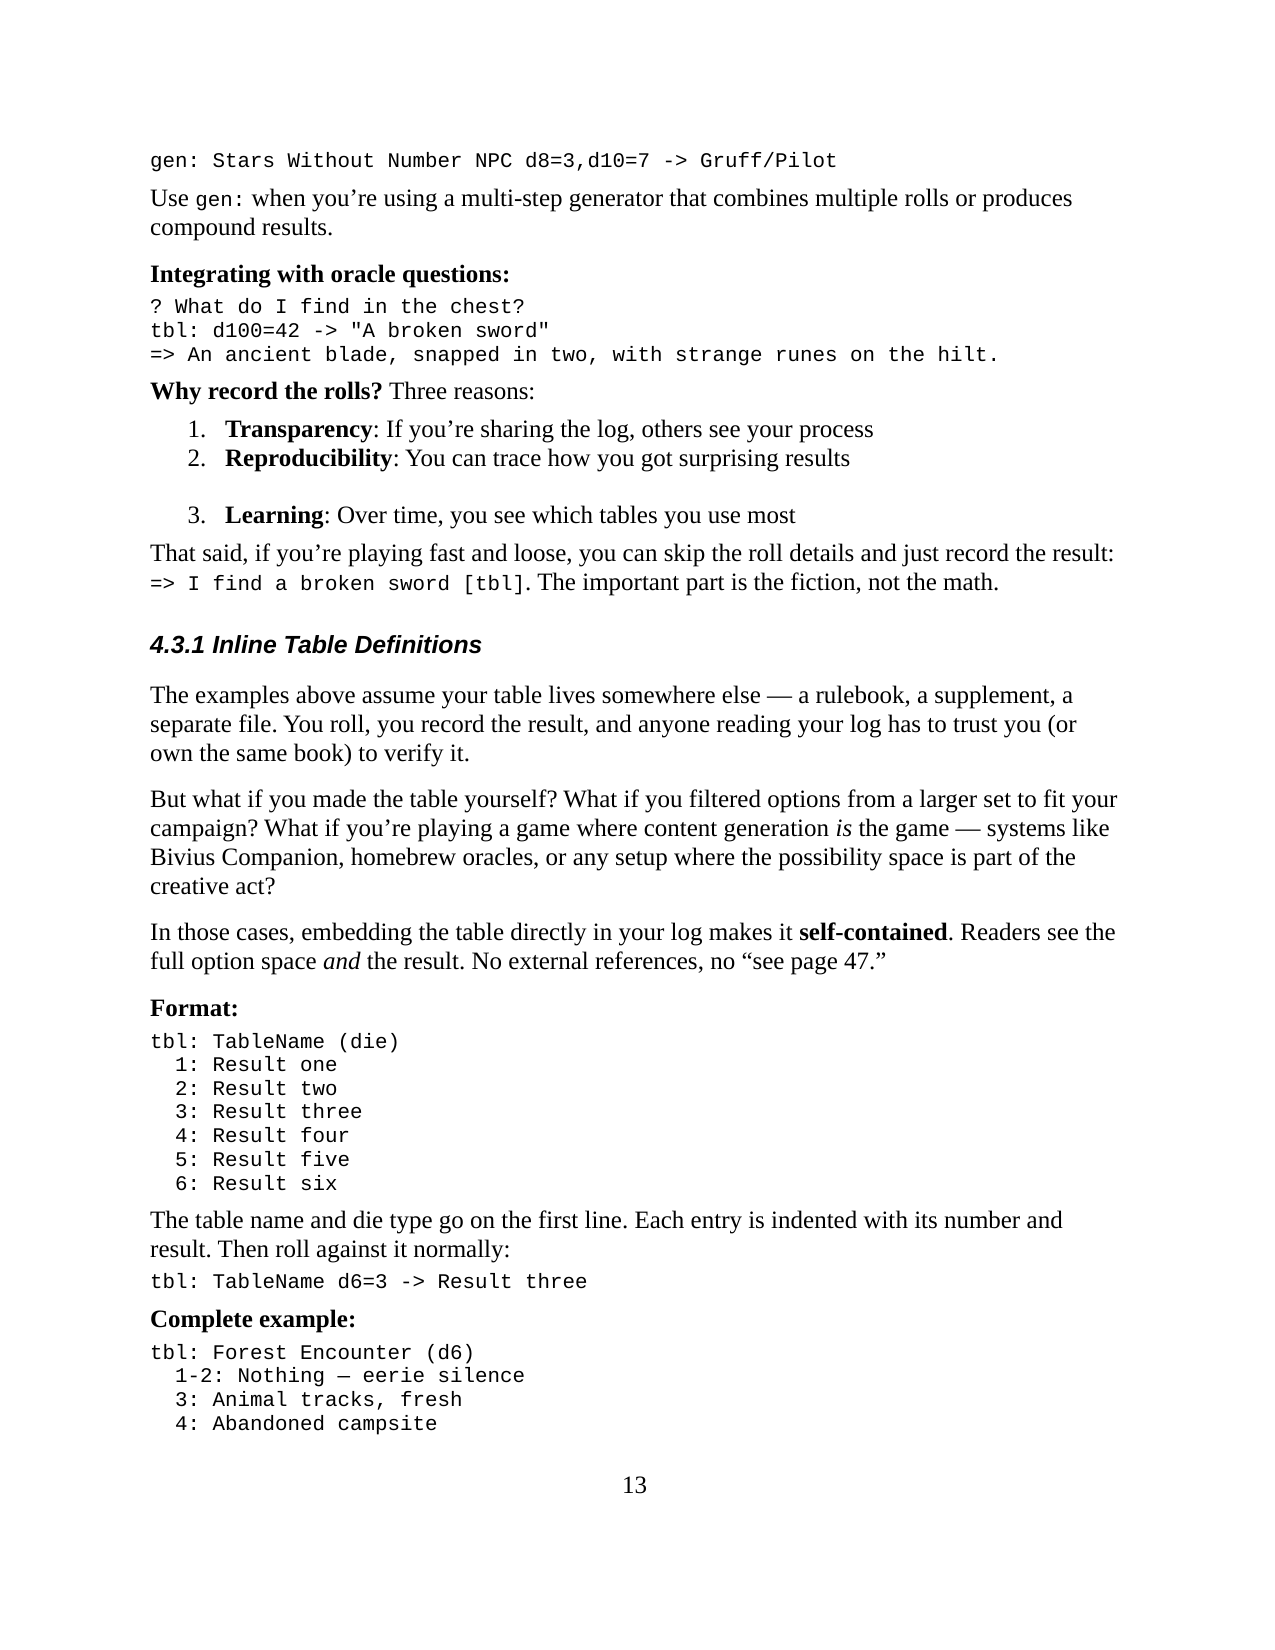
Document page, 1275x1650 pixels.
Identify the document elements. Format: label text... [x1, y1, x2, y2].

text 4: Result four [150, 1125, 1125, 1149]
text 4: Abandoned campsite [150, 1413, 1125, 1436]
text Integrating with oracle questions: [150, 259, 1125, 288]
text Format: [150, 993, 1125, 1022]
text Complete example: [150, 1304, 1125, 1333]
text tbl: TableName d6=3 -> Result three [150, 1272, 1125, 1295]
text The examples above assume your table lives somewhere else — a rulebook, a supplement, a separate file. You roll, you record the result, and anyone reading your log has to trust you (or own the same book) to verify it. [150, 680, 1125, 767]
text That said, if you’re playing fast and loose, you can skip the roll details and just record the result: => I find a broken sword [tbl]. The important part is the fiction, not the math. [150, 538, 1125, 596]
text 2: Result two [150, 1078, 1125, 1102]
text Use gen: when you’re using a multi-step generator that combines multiple rolls or produces compound results. [150, 183, 1125, 241]
text 1-2: Nothing — eerie silence [150, 1366, 1125, 1389]
text tbl: Forest Encounter (d6) [150, 1342, 1125, 1366]
list Reproducibility: You can trace how you got surprising results [187, 443, 1125, 500]
text The table name and die type go on the first line. Each entry is indented with its number and result. Then roll against it normally: [150, 1205, 1125, 1263]
text tbl: TableName (die) [150, 1031, 1125, 1054]
text ? What do I find in the chest? [150, 297, 1125, 320]
text 1: Result one [150, 1054, 1125, 1078]
text gen: Stars Without Number NPC d8=3,d10=7 -> Gruff/Pilot [150, 150, 1125, 174]
text 5: Result five [150, 1149, 1125, 1172]
subtitle 4.3.1 Inline Table Definitions [150, 630, 1125, 659]
text => An ancient blade, snapped in two, with strange runes on the hilt. [150, 344, 1125, 367]
text tbl: d100=42 -> "A broken sword" [150, 320, 1125, 344]
list Learning: Over time, you see which tables you use most [187, 500, 1125, 529]
text Why record the rolls? Three reasons: [150, 376, 1125, 405]
text In those cases, embedding the table directly in your log makes it self-contained. Readers see the full option space and the result. No external references, no “see page 47.” [150, 917, 1125, 975]
text 6: Result six [150, 1172, 1125, 1196]
text But what if you made the table yourself? What if you filtered options from a larger set to fit your campaign? What if you’re playing a game where content generation is the game — systems like Bivius Companion, homebrew oracles, or any setup where the possibility space is part of the creative act? [150, 784, 1125, 899]
list Transparency: If you’re sharing the log, others see your process [187, 414, 1125, 443]
text 3: Animal tracks, fresh [150, 1389, 1125, 1413]
text 3: Result three [150, 1102, 1125, 1125]
